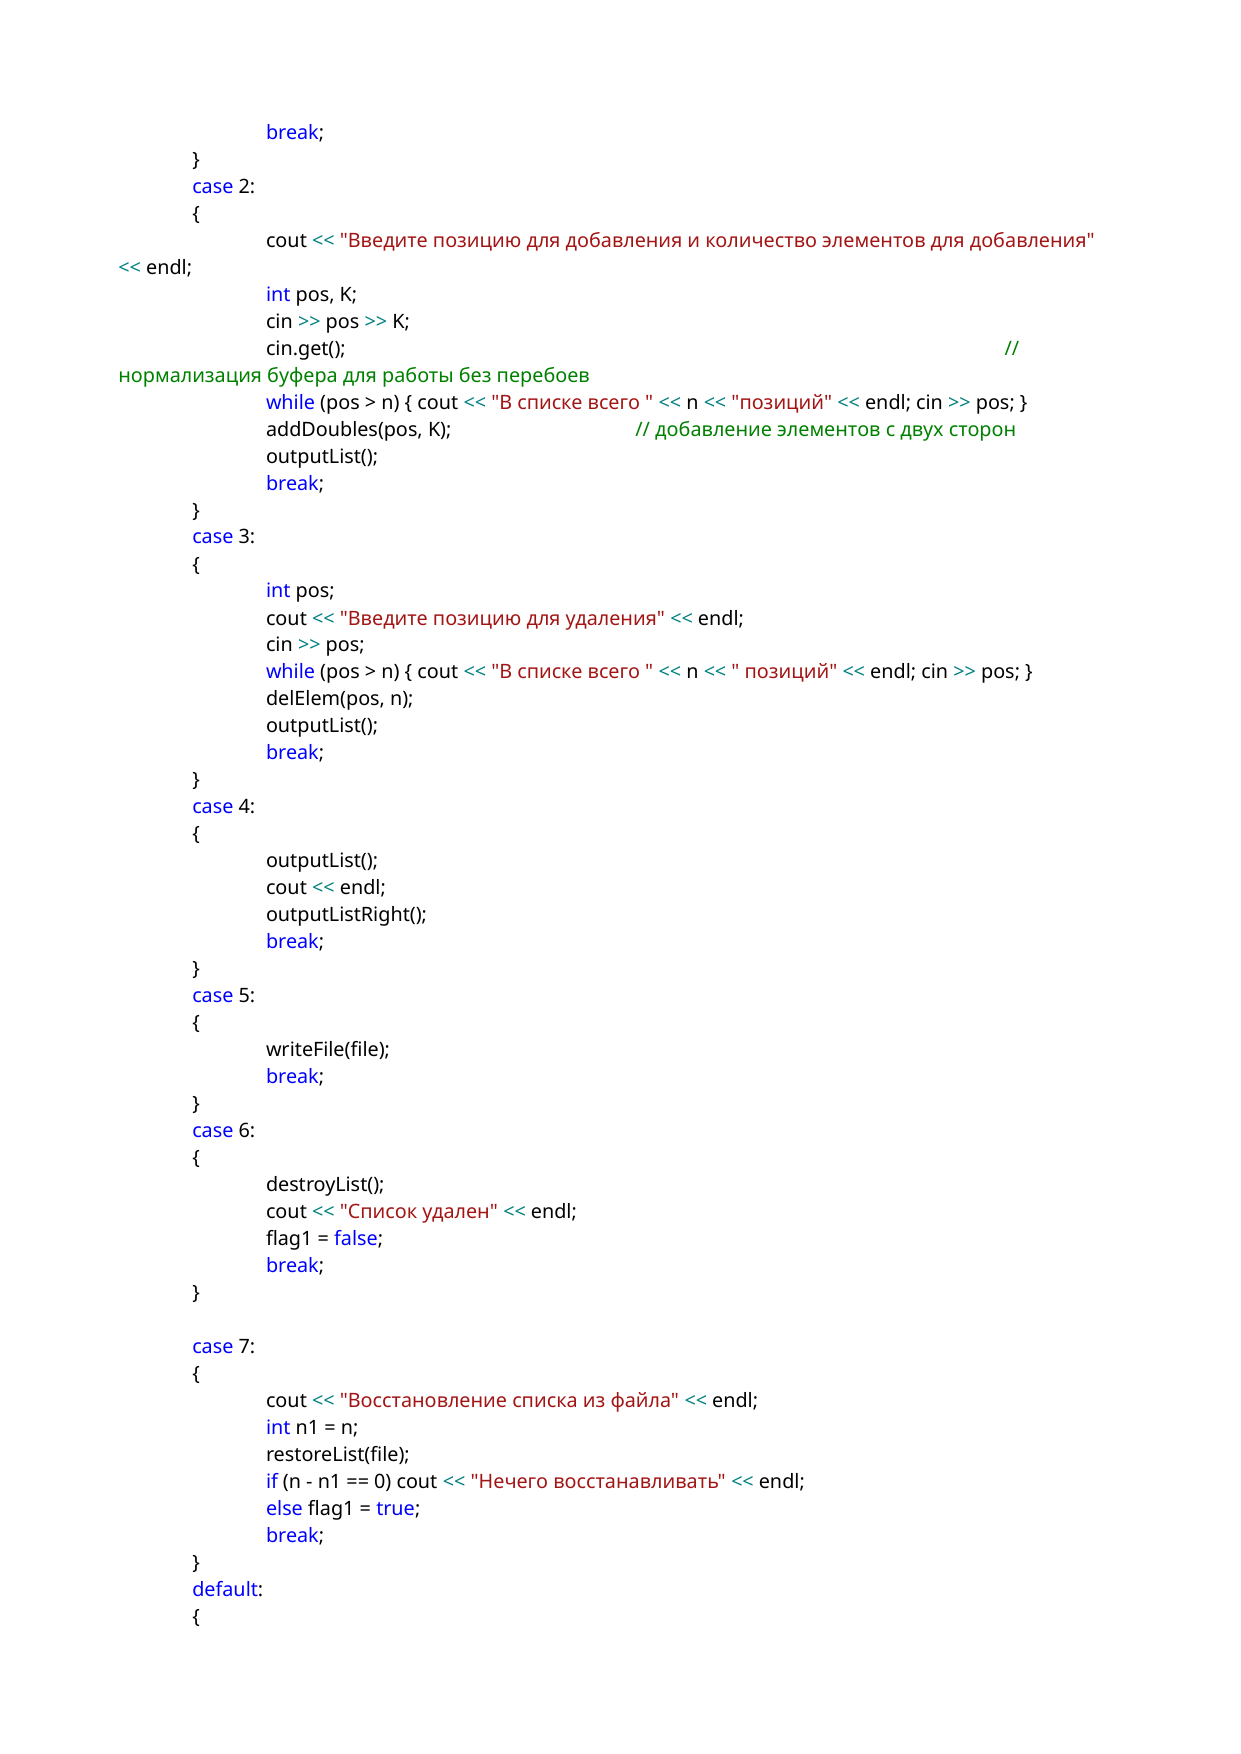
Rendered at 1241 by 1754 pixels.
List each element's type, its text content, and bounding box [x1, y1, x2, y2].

text outputList(); [118, 712, 1122, 739]
text case 2: [118, 172, 1122, 199]
text cout << endl; [118, 873, 1122, 901]
text } [118, 766, 1122, 793]
text cout << "Список удален" << endl; [118, 1197, 1122, 1224]
text addDoubles(pos, K); // добавление элементов с двух сторон [118, 415, 1122, 442]
text { [118, 550, 1122, 577]
text case 6: [118, 1116, 1122, 1143]
text { [118, 1143, 1122, 1170]
text case 4: [118, 793, 1122, 819]
text break; [118, 927, 1122, 954]
text outputList(); [118, 847, 1122, 873]
text { [118, 819, 1122, 847]
text break; [118, 1062, 1122, 1089]
text case 7: [118, 1332, 1122, 1359]
text delElem(pos, n); [118, 685, 1122, 712]
text if (n - n1 == 0) cout << "Нечего восстанавливать" << endl; [118, 1467, 1122, 1494]
text outputList(); [118, 442, 1122, 469]
text int pos, K; [118, 280, 1122, 307]
text break; [118, 469, 1122, 496]
text { [118, 1359, 1122, 1386]
text cout << "Введите позицию для добавления и количество элементов для добавления" << endl; [118, 226, 1122, 280]
text writeFile(file); [118, 1035, 1122, 1062]
text flag1 = false; [118, 1224, 1122, 1251]
text cout << "Введите позицию для удаления" << endl; [118, 604, 1122, 631]
text } [118, 1548, 1122, 1575]
text cout << "Восстановление списка из файла" << endl; [118, 1386, 1122, 1413]
text int n1 = n; [118, 1413, 1122, 1440]
text while (pos > n) { cout << "В списке всего " << n << "позиций" << endl; cin >> pos; } [118, 388, 1122, 415]
text { [118, 1008, 1122, 1035]
text break; [118, 739, 1122, 766]
text cin.get(); // нормализация буфера для работы без перебоев [118, 334, 1122, 388]
text } [118, 1089, 1122, 1116]
text cin >> pos >> K; [118, 307, 1122, 334]
text default: [118, 1575, 1122, 1602]
text break; [118, 1251, 1122, 1278]
text while (pos > n) { cout << "В списке всего " << n << " позиций" << endl; cin >> pos; } [118, 658, 1122, 685]
text restoreList(file); [118, 1440, 1122, 1467]
text { [118, 1602, 1122, 1629]
text break; [118, 1521, 1122, 1548]
text cin >> pos; [118, 631, 1122, 658]
text case 5: [118, 981, 1122, 1008]
text destroyList(); [118, 1170, 1122, 1197]
text } [118, 1278, 1122, 1305]
text } [118, 954, 1122, 981]
text } [118, 145, 1122, 172]
text int pos; [118, 577, 1122, 604]
text } [118, 496, 1122, 523]
text else flag1 = true; [118, 1494, 1122, 1521]
text case 3: [118, 523, 1122, 550]
text outputListRight(); [118, 901, 1122, 927]
text break; [118, 118, 1122, 145]
text { [118, 199, 1122, 226]
